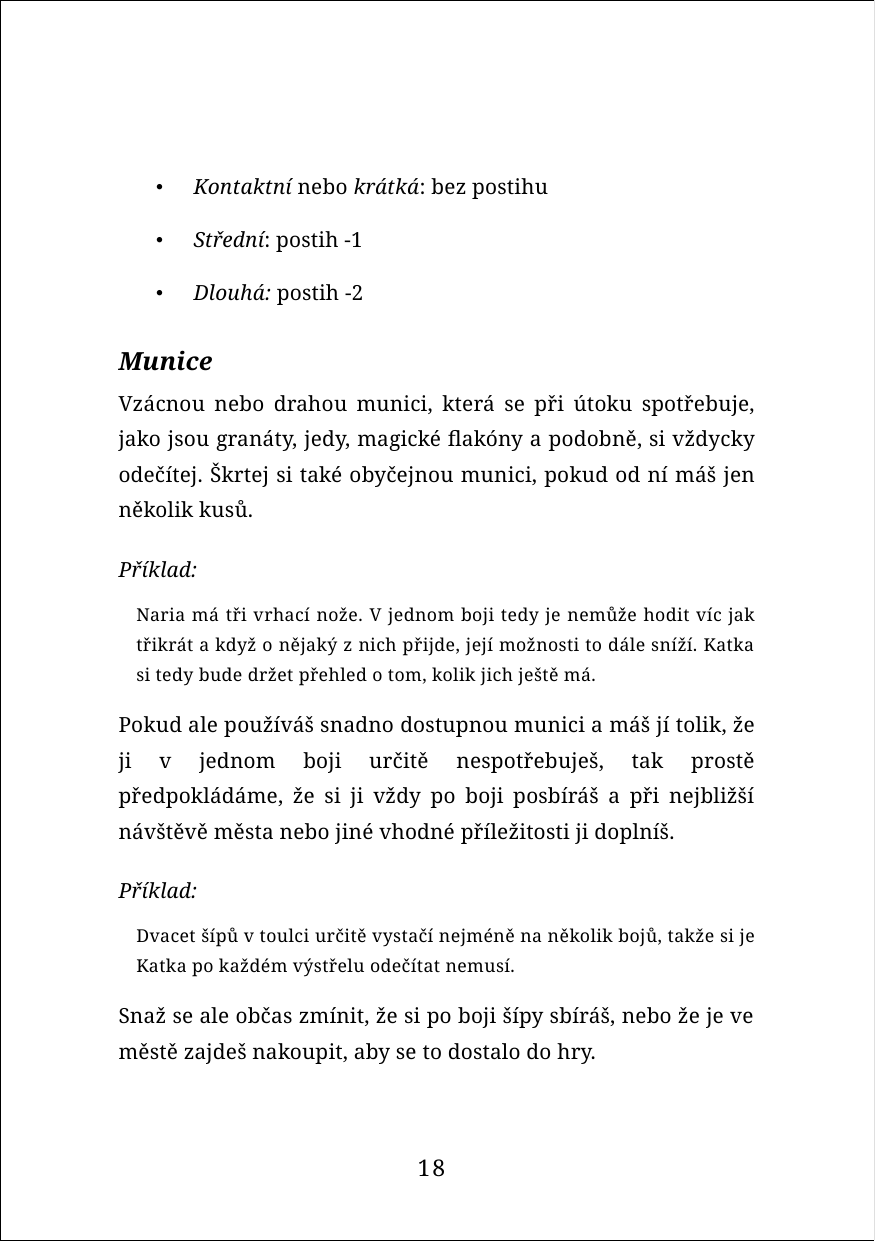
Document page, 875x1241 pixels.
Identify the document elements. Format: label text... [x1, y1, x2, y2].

list Dlouhá: postih -2 [156, 278, 756, 307]
text Naria má tři vrhací nože. V jednom boji tedy je nemůže hodit víc jak třikrát a když o nějaký z nich přijde, její možnosti to dále sníží. Katka si tedy bude držet přehled o tom, kolik jich ještě má. [136, 602, 756, 687]
text Příklad: [118, 876, 756, 904]
text Příklad: [118, 555, 756, 583]
list Kontaktní nebo krátká: bez postihu [156, 172, 756, 200]
text Snaž se ale občas zmínit, že si po boji šípy sbíráš, nebo že je ve městě zajdeš nakoupit, aby se to dostalo do hry. [118, 1002, 756, 1066]
text Vzácnou nebo drahou munici, která se při útoku spotřebuje, jako jsou granáty, jedy, magické flakóny a podobně, si vždycky odečítej. Škrtej si také obyčejnou munici, pokud od ní máš jen několik kusů. [118, 389, 756, 524]
list Střední: postih -1 [156, 225, 756, 253]
text Pokud ale používáš snadno dostupnou munici a máš jí tolik, že ji v jednom boji určitě nespotřebuješ, tak prostě předpokládáme, že si ji vždy po boji posbíráš a při nejbližší návštěvě města nebo jiné vhodné příležitosti ji doplníš. [118, 710, 756, 845]
subtitle Munice [118, 343, 756, 377]
text Dvacet šípů v toulci určitě vystačí nejméně na několik bojů, takže si je Katka po každém výstřelu odečítat nemusí. [136, 923, 756, 978]
